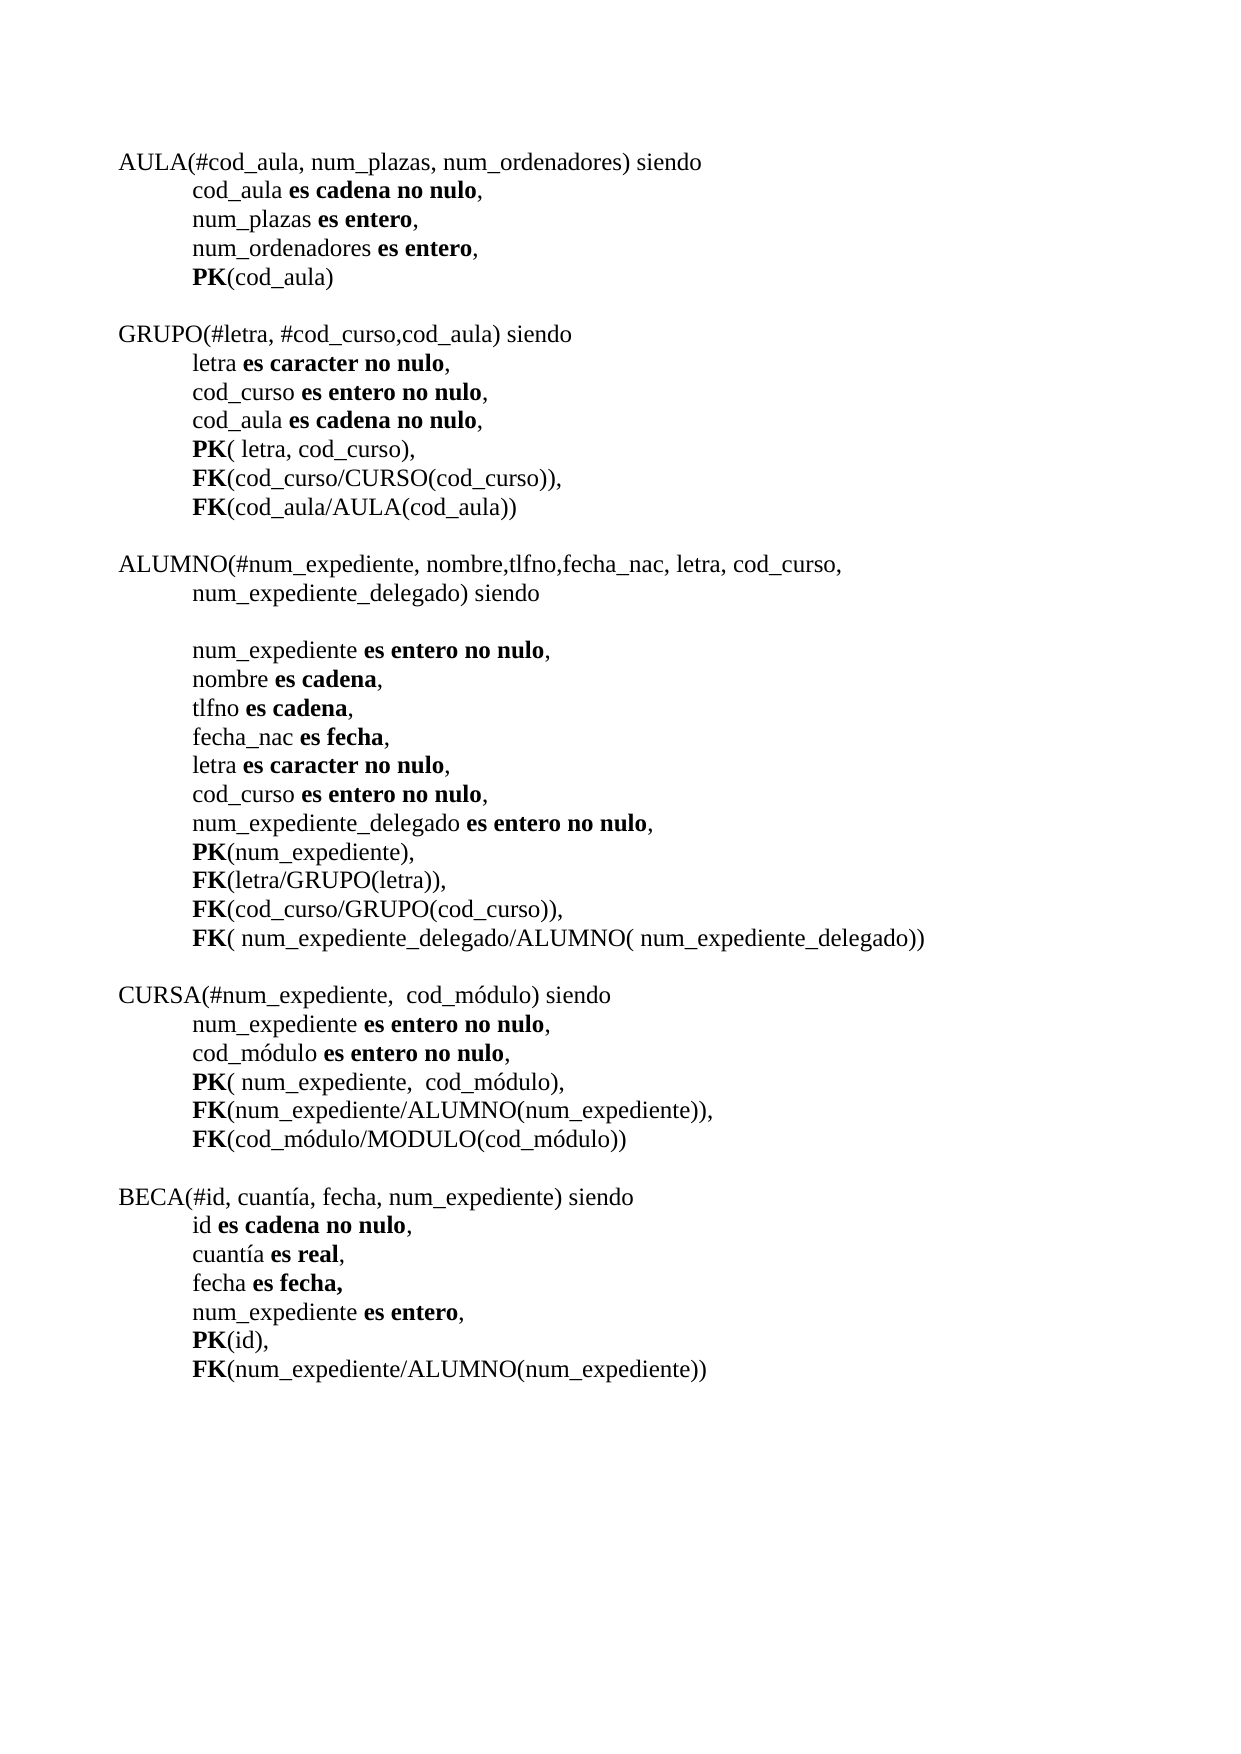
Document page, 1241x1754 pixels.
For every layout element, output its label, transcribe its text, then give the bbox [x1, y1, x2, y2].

text letra es caracter no nulo, [118, 348, 1122, 377]
text PK(id), [118, 1326, 1122, 1354]
text CURSA(#num_expediente, cod_módulo) siendo [118, 981, 1122, 1009]
text PK(cod_aula) [118, 262, 1122, 291]
text FK(cod_aula/AULA(cod_aula)) [118, 492, 1122, 521]
text PK(num_expediente), [118, 837, 1122, 866]
text num_ordenadores es entero, [118, 233, 1122, 262]
text PK( letra, cod_curso), [118, 434, 1122, 463]
text BECA(#id, cuantía, fecha, num_expediente) siendo [118, 1182, 1122, 1211]
text FK(num_expediente/ALUMNO(num_expediente)), [118, 1096, 1122, 1124]
text PK( num_expediente, cod_módulo), [118, 1067, 1122, 1096]
text ALUMNO(#num_expediente, nombre,tlfno,fecha_nac, letra, cod_curso, num_expediente_delegado) siendo [118, 549, 1122, 607]
text FK(cod_curso/GRUPO(cod_curso)), [118, 894, 1122, 923]
text FK(letra/GRUPO(letra)), [118, 866, 1122, 894]
text cod_curso es entero no nulo, [118, 779, 1122, 808]
text tlfno es cadena, [118, 693, 1122, 722]
text FK(num_expediente/ALUMNO(num_expediente)) [118, 1354, 1122, 1383]
text cod_aula es cadena no nulo, [118, 406, 1122, 434]
text fecha es fecha, [118, 1268, 1122, 1297]
text num_expediente es entero no nulo, [118, 1009, 1122, 1038]
text num_expediente es entero, [118, 1297, 1122, 1326]
text letra es caracter no nulo, [118, 751, 1122, 779]
text num_expediente es entero no nulo, [118, 636, 1122, 664]
text num_plazas es entero, [118, 204, 1122, 233]
text cuantía es real, [118, 1239, 1122, 1268]
text nombre es cadena, [118, 664, 1122, 693]
text FK(cod_curso/CURSO(cod_curso)), [118, 463, 1122, 492]
text id es cadena no nulo, [118, 1211, 1122, 1239]
text FK(cod_módulo/MODULO(cod_módulo)) [118, 1124, 1122, 1153]
text FK( num_expediente_delegado/ALUMNO( num_expediente_delegado)) [118, 923, 1122, 952]
text fecha_nac es fecha, [118, 722, 1122, 751]
text GRUPO(#letra, #cod_curso,cod_aula) siendo [118, 319, 1122, 348]
text cod_módulo es entero no nulo, [118, 1038, 1122, 1067]
text AULA(#cod_aula, num_plazas, num_ordenadores) siendo [118, 147, 1122, 176]
text cod_curso es entero no nulo, [118, 377, 1122, 406]
text cod_aula es cadena no nulo, [118, 176, 1122, 204]
text num_expediente_delegado es entero no nulo, [118, 808, 1122, 837]
